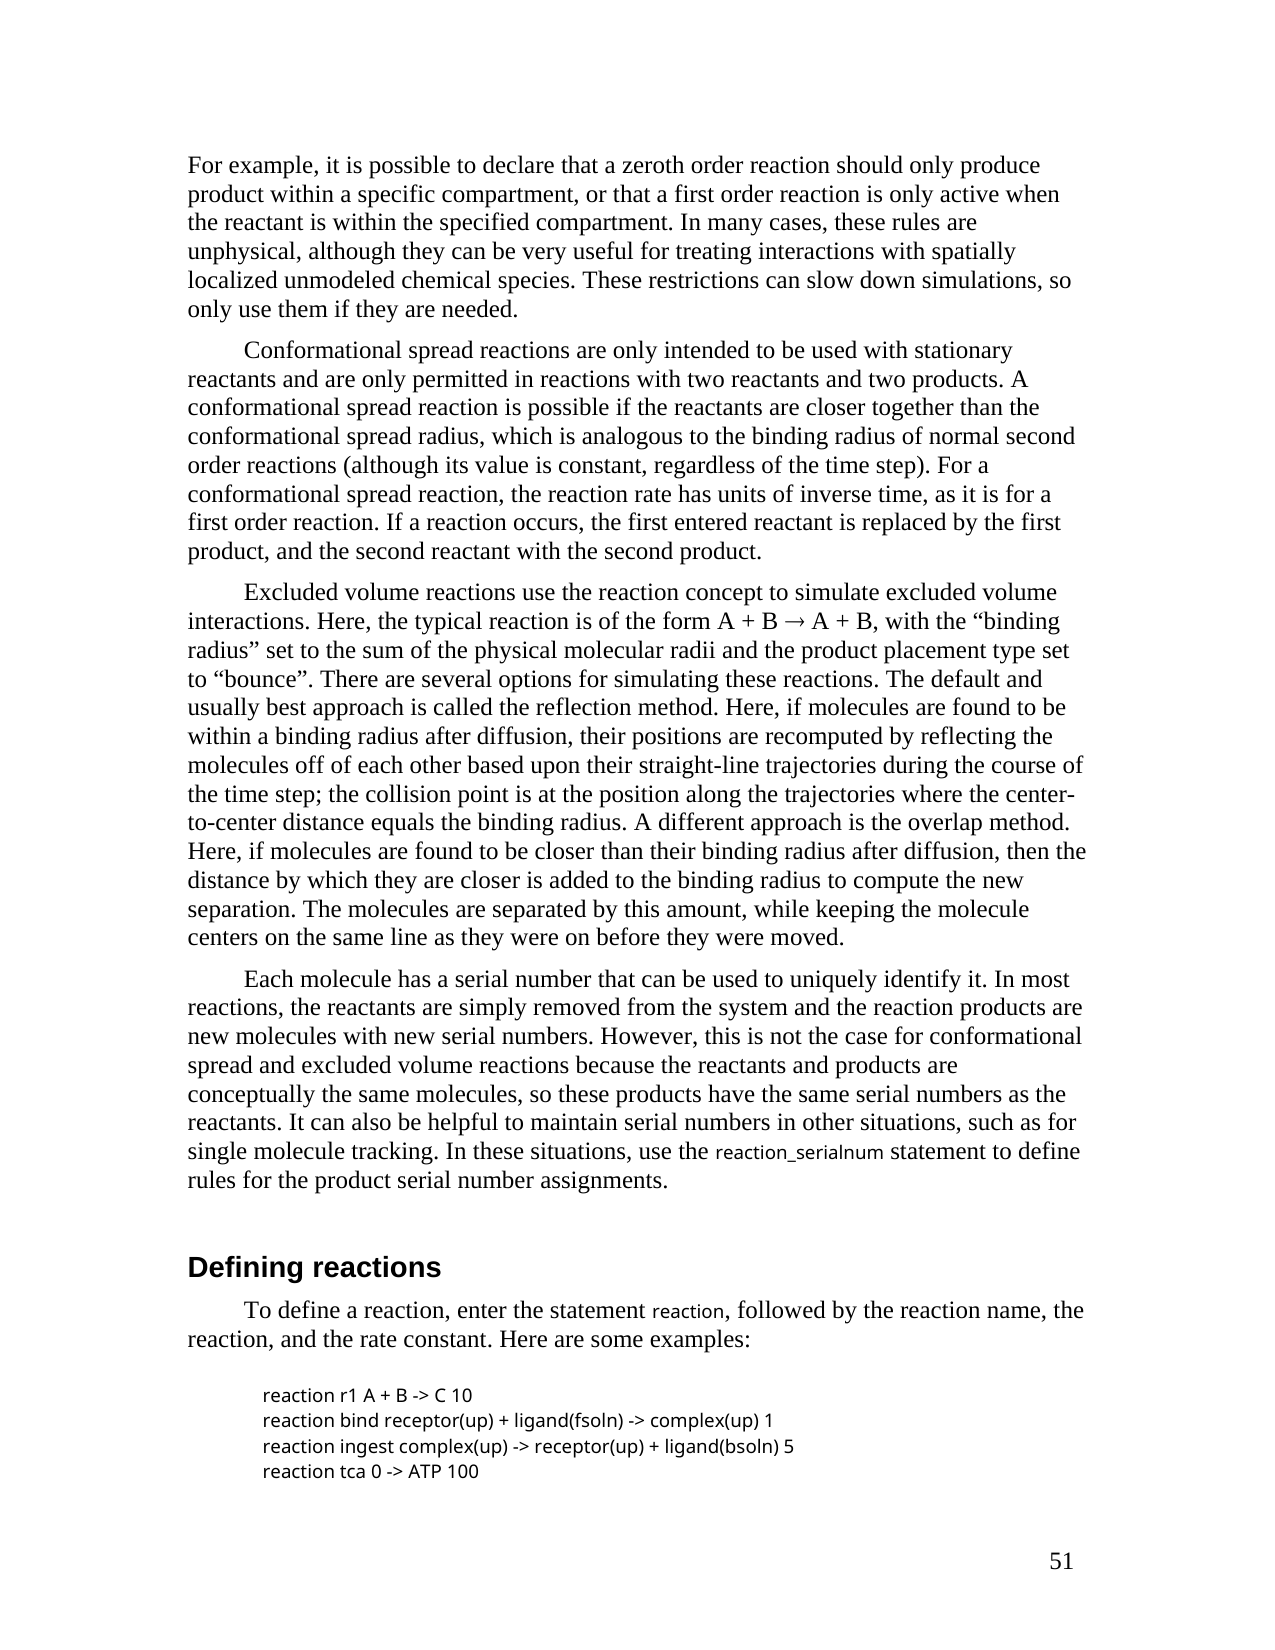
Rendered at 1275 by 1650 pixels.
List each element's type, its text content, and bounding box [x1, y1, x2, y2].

text Each molecule has a serial number that can be used to uniquely identify it. In most reactions, the reactants are simply removed from the system and the reaction products are new molecules with new serial numbers. However, this is not the case for conformational spread and excluded volume reactions because the reactants and products are conceptually the same molecules, so these products have the same serial numbers as the reactants. It can also be helpful to maintain serial numbers in other situations, such as for single molecule tracking. In these situations, use the reaction_serialnum statement to define rules for the product serial number assignments. [187, 964, 1087, 1194]
text reaction r1 A + B -> C 10 [187, 1382, 1087, 1407]
text To define a reaction, enter the statement reaction, followed by the reaction name, the reaction, and the rate constant. Here are some examples: [187, 1296, 1087, 1353]
text Conformational spread reactions are only intended to be used with stationary reactants and are only permitted in reactions with two reactants and two products. A conformational spread reaction is possible if the reactants are closer together than the conformational spread radius, which is analogous to the binding radius of normal second order reactions (although its value is constant, regardless of the time step). For a conformational spread reaction, the reaction rate has units of inverse time, as it is for a first order reaction. If a reaction occurs, the first entered reactant is replaced by the first product, and the second reactant with the second product. [187, 335, 1087, 565]
text Excluded volume reactions use the reaction concept to simulate excluded volume interactions. Here, the typical reaction is of the form A + B  A + B, with the “binding radius” set to the sum of the physical molecular radii and the product placement type set to “bounce”. There are several options for simulating these reactions. The default and usually best approach is called the reflection method. Here, if molecules are found to be within a binding radius after diffusion, their positions are recomputed by reflecting the molecules off of each other based upon their straight-line trajectories during the course of the time step; the collision point is at the position along the trajectories where the center-to-center distance equals the binding radius. A different approach is the overlap method. Here, if molecules are found to be closer than their binding radius after diffusion, then the distance by which they are closer is added to the binding radius to compute the new separation. The molecules are separated by this amount, while keeping the molecule centers on the same line as they were on before they were moved. [187, 577, 1087, 951]
text reaction bind receptor(up) + ligand(fsoln) -> complex(up) 1 [187, 1407, 1087, 1433]
text reaction ingest complex(up) -> receptor(up) + ligand(bsoln) 5 [187, 1433, 1087, 1458]
subtitle Defining reactions [187, 1249, 1087, 1283]
text reaction tca 0 -> ATP 100 [187, 1458, 1087, 1484]
text For example, it is possible to declare that a zeroth order reaction should only produce product within a specific compartment, or that a first order reaction is only active when the reactant is within the specified compartment. In many cases, these rules are unphysical, although they can be very useful for treating interactions with spatially localized unmodeled chemical species. These restrictions can slow down simulations, so only use them if they are needed. [187, 150, 1087, 322]
